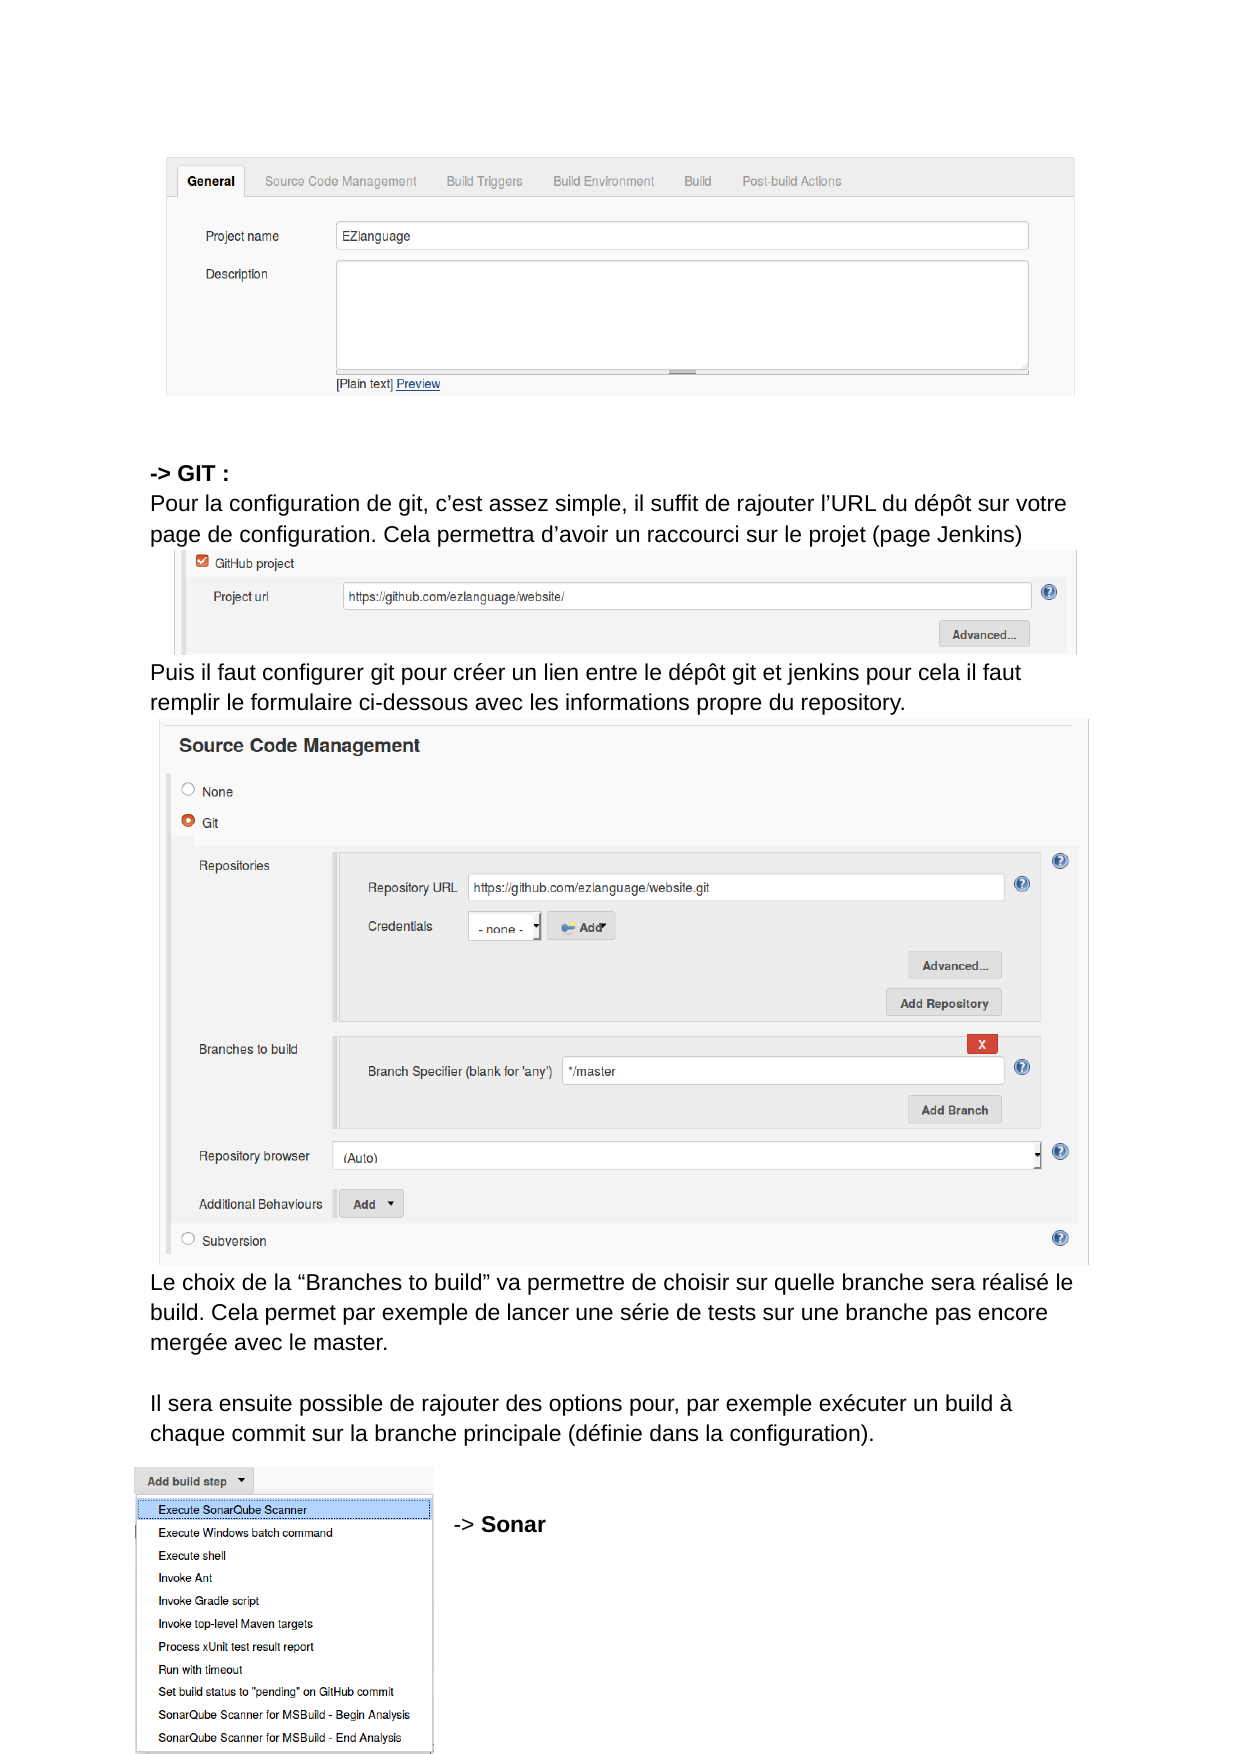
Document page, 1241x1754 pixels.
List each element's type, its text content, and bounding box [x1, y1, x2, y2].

text Pour la configuration de git, c’est assez simple, il suffit de rajouter l’URL du dépôt sur votre page de configuration. Cela permettra d’avoir un raccourci sur le projet (page Jenkins) [150, 490, 1090, 547]
text Le choix de la “Branches to build” va permettre de choisir sur quelle branche sera réalisé le build. Cela permet par exemple de lancer une série de tests sur une branche pas encore mergée avec le master. [150, 1269, 1090, 1356]
text -> Sonar [435, 1511, 1090, 1537]
text -> GIT : [150, 460, 1090, 486]
text Puis il faut configurer git pour créer un lien entre le dépôt git et jenkins pour cela il faut remplir le formulaire ci-dessous avec les informations propre du repository. [150, 659, 1090, 715]
picture [131, 1467, 435, 1754]
picture [150, 550, 1091, 655]
text Il sera ensuite possible de rajouter des options pour, par exemple exécuter un build à chaque commit sur la branche principale (définie dans la configuration). [150, 1390, 1090, 1446]
picture [150, 719, 1091, 1265]
picture [150, 150, 1091, 396]
